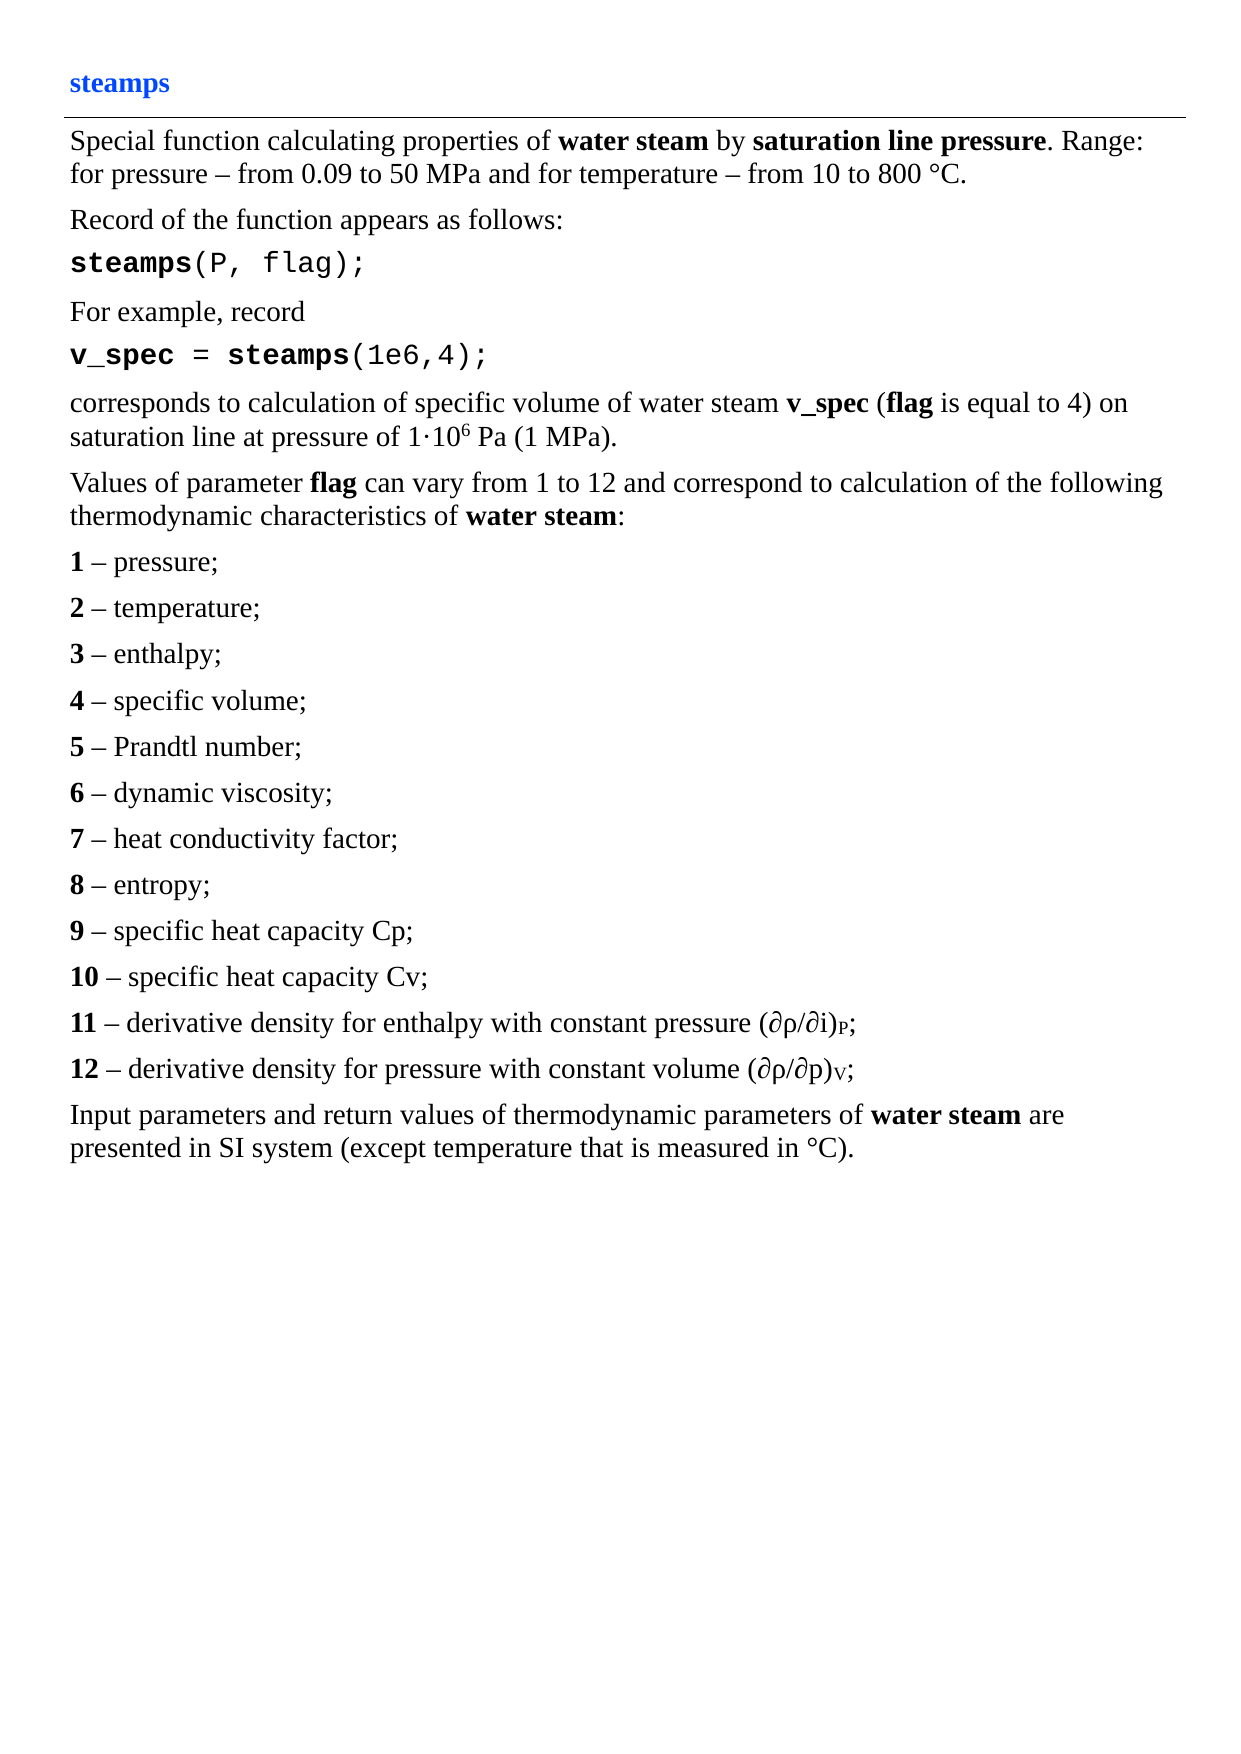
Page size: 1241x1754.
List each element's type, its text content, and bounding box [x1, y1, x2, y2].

table_header steamps [64, 59, 1186, 116]
table_cell Special function calculating properties of water steam by saturation line pressure. Range: for pressure – from 0.09 to 50 MPa and for temperature – from 10 to 800 °С. Record of the function appears as follows: steamps(P, flag); For example, record v_spec = steamps(1е6,4); corresponds to calculation of specific volume of water steam v_spec (flag is equal to 4) on saturation line at pressure of 1·106 Pa (1 MPa). Values of parameter flag can vary from 1 to 12 and correspond to calculation of the following thermodynamic characteristics of water steam: 1 – pressure; 2 – temperature; 3 – enthalpy; 4 – specific volume; 5 – Prandtl number; 6 – dynamic viscosity; 7 – heat conductivity factor; 8 – entropy; 9 – specific heat capacity Cp; 10 – specific heat capacity Cv; 11 – derivative density for enthalpy with constant pressure (∂ρ/∂i)P; 12 – derivative density for pressure with constant volume (∂ρ/∂p)V; Input parameters and return values of thermodynamic parameters of water steam are presented in SI system (except temperature that is measured in °С). [64, 118, 1186, 1228]
